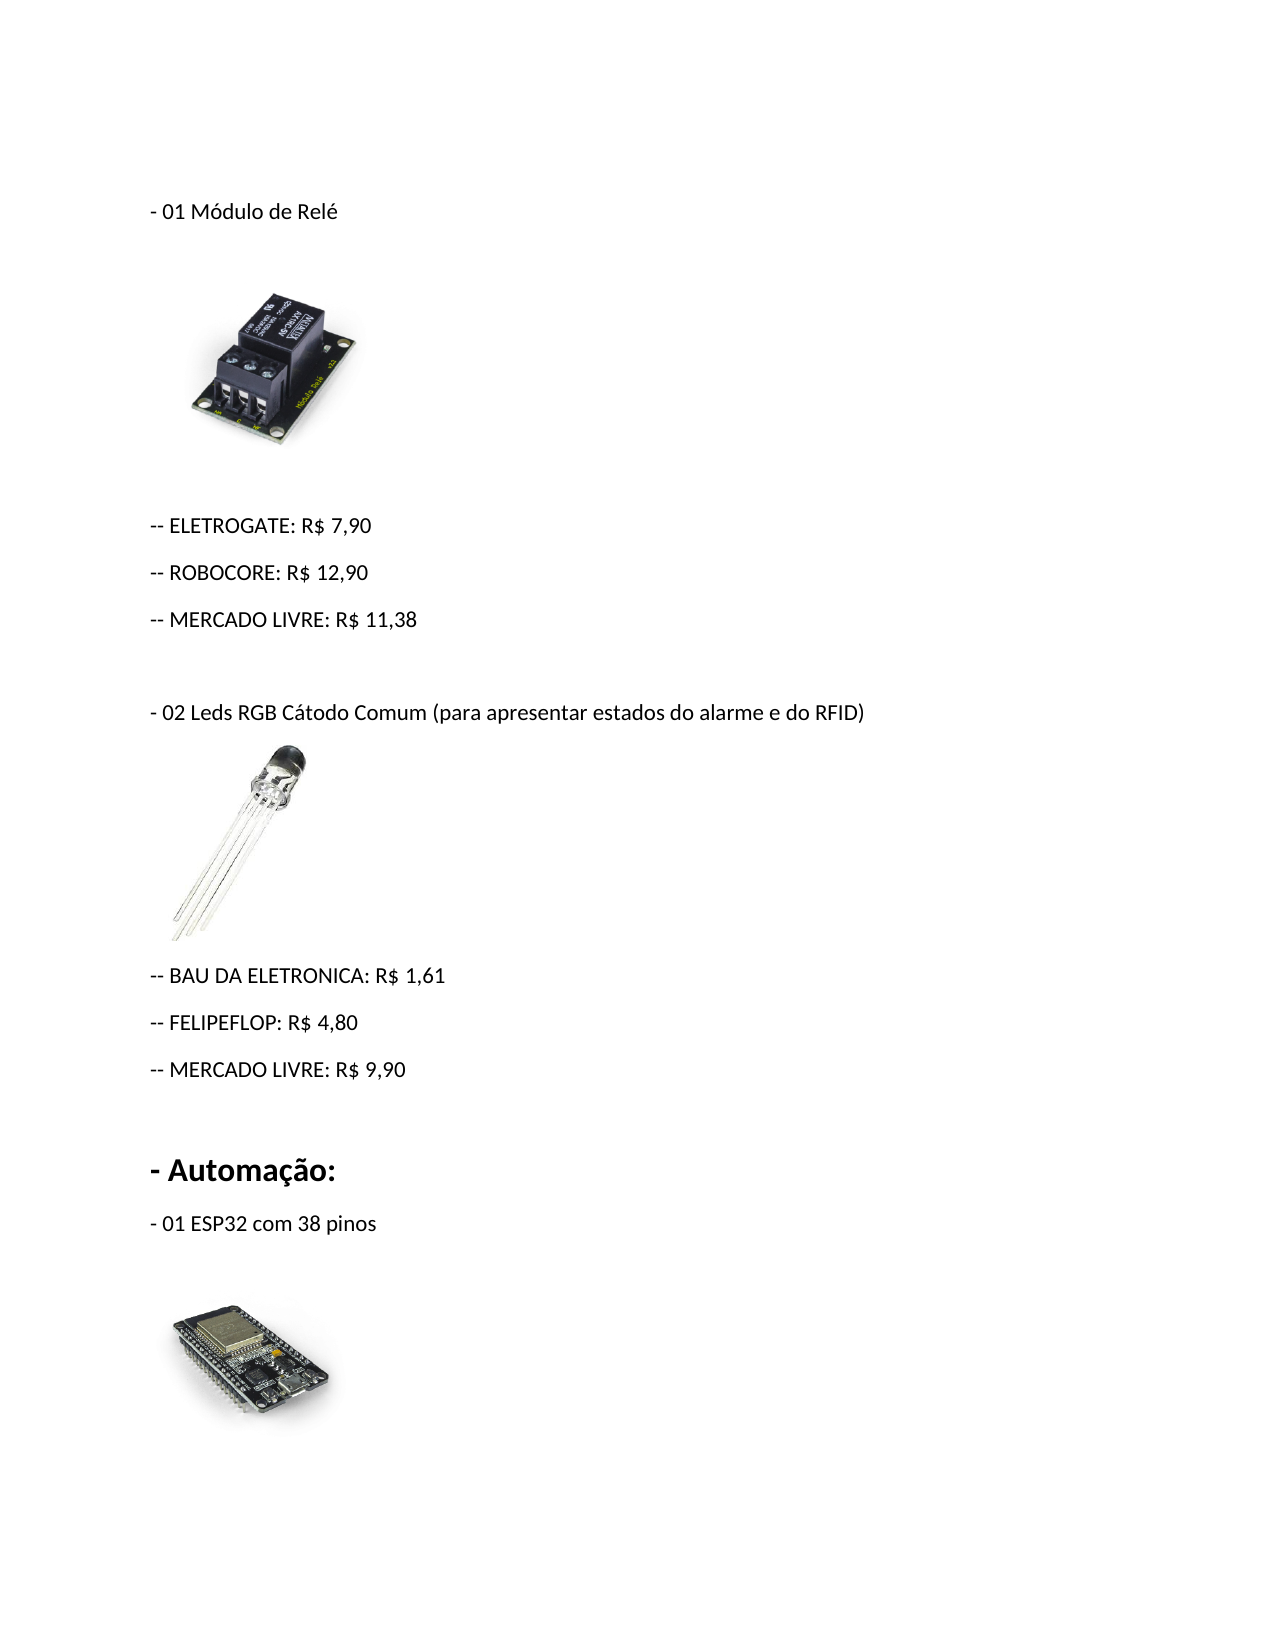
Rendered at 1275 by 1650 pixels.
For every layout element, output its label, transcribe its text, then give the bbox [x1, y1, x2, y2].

picture [150, 243, 399, 493]
text -- ELETROGATE: R$ 7,90 [150, 511, 1125, 539]
text - 02 Leds RGB Cátodo Comum (para apresentar estados do alarme e do RFID) [150, 698, 1125, 727]
text - 01 ESP32 com 38 pinos [150, 1209, 1125, 1237]
text - Automação: [150, 1149, 1125, 1189]
text - 01 Módulo de Relé [150, 197, 1125, 225]
text -- ROBOCORE: R$ 12,90 [150, 558, 1125, 586]
text -- BAU DA ELETRONICA: R$ 1,61 [150, 961, 1125, 989]
picture [150, 1256, 349, 1455]
picture [150, 745, 346, 941]
text -- FELIPEFLOP: R$ 4,80 [150, 1008, 1125, 1036]
text -- MERCADO LIVRE: R$ 9,90 [150, 1055, 1125, 1083]
text -- MERCADO LIVRE: R$ 11,38 [150, 605, 1125, 633]
